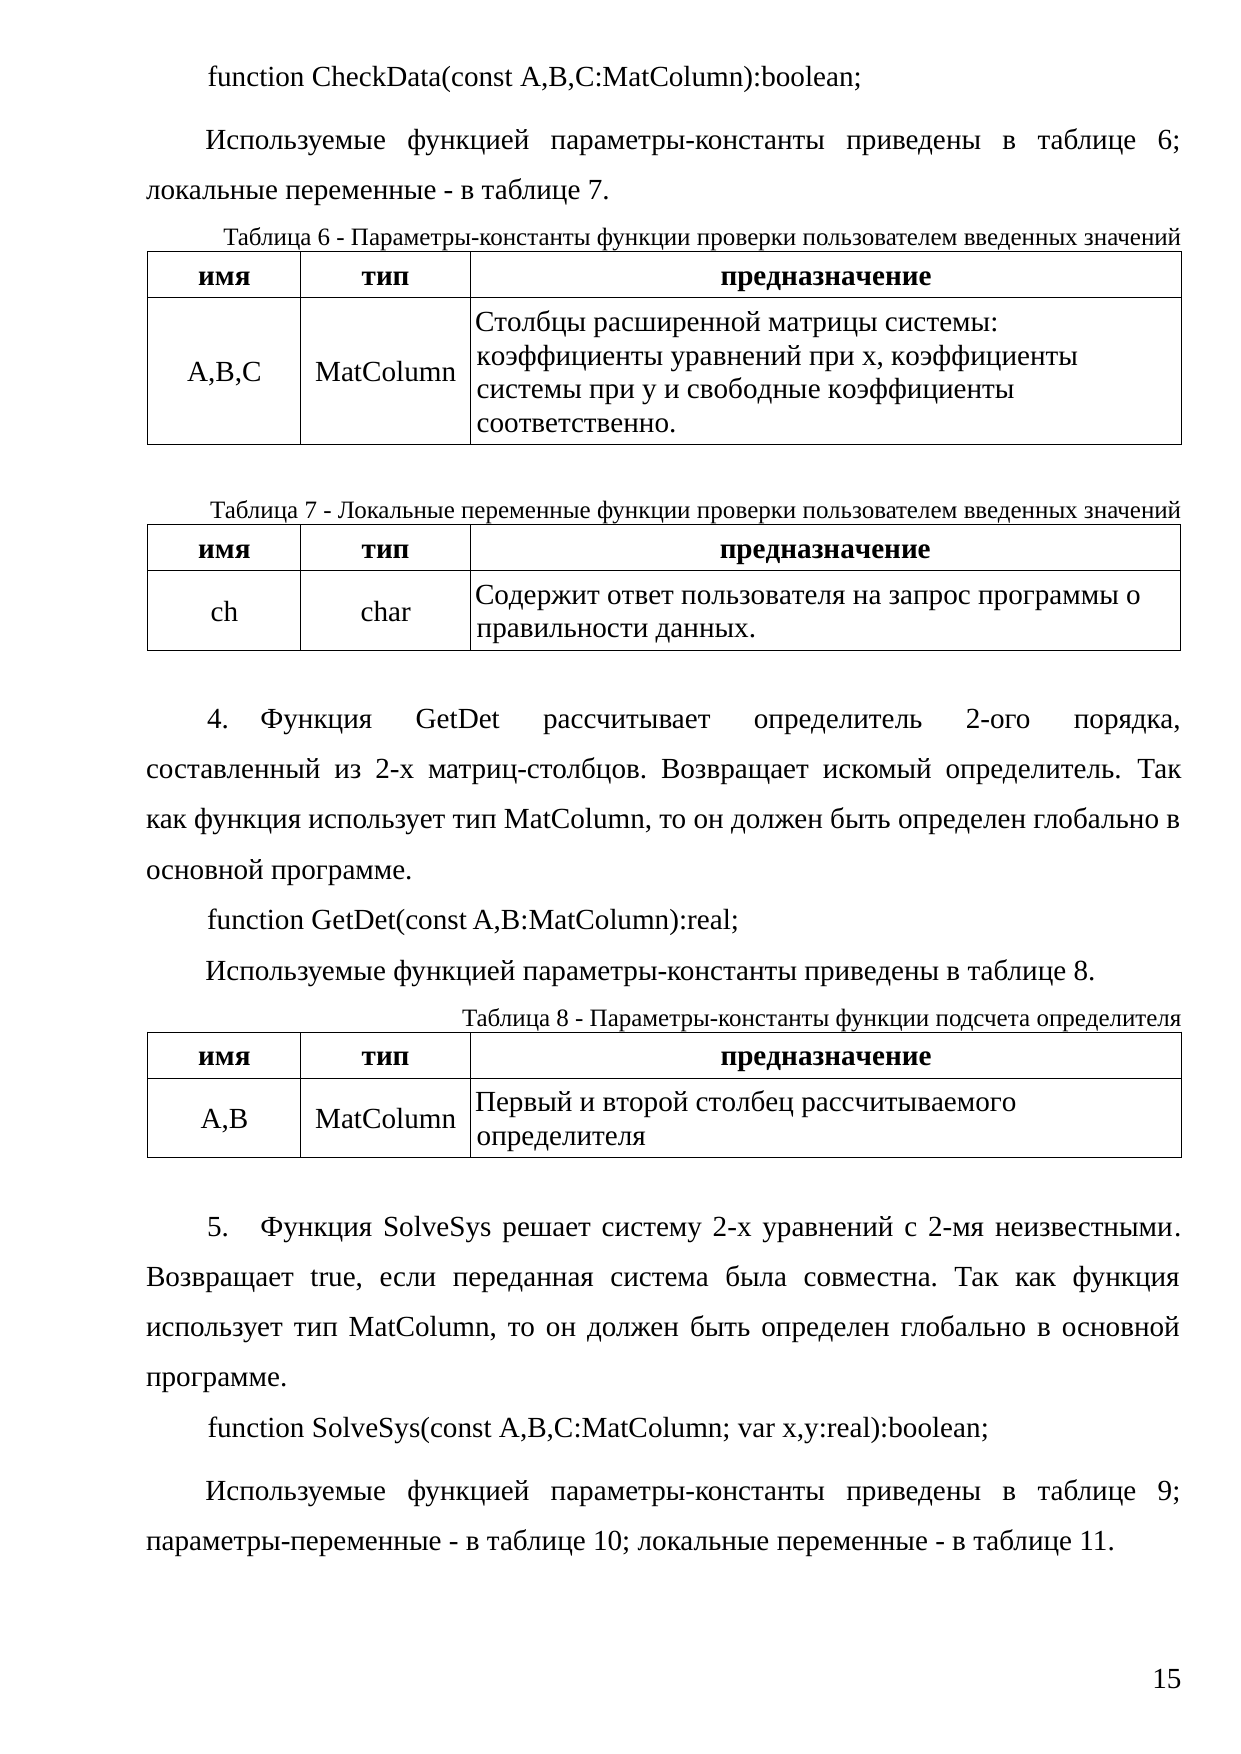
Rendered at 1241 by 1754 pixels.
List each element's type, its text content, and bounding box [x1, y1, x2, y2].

text function GetDet(const A,B:MatColumn):real; [146, 902, 1181, 936]
table_header имя [148, 525, 300, 570]
text function CheckData(const A,B,C:MatColumn):boolean; [148, 59, 1181, 93]
list Функция SolveSys решает систему 2-х уравнений с 2-мя неизвестными. Возвращает true, если переданная система была совместна. Так как функция использует тип MatColumn, то он должен быть определен глобально в основной программе. [146, 1209, 1181, 1393]
table_cell Столбцы расширенной матрицы системы: коэффициенты уравнений при х, коэффициенты системы при у и свободные коэффициенты соответственно. [471, 298, 1181, 444]
table_header предназначение [471, 252, 1181, 297]
table_header имя [148, 252, 300, 297]
list Функция GetDet рассчитывает определитель 2-ого порядка, составленный из 2-х матриц-столбцов. Возвращает искомый определитель. Так как функция использует тип MatColumn, то он должен быть определен глобально в основной программе. [146, 701, 1181, 886]
table_cell A,B [148, 1079, 300, 1157]
table_header предназначение [471, 1033, 1181, 1078]
table_cell A,B,C [148, 298, 300, 444]
table_header тип [301, 252, 470, 297]
table_header имя [148, 1033, 300, 1078]
table_cell Содержит ответ пользователя на запрос программы о правильности данных. [471, 571, 1180, 650]
text Используемые функцией параметры-константы приведены в таблице 8. [146, 953, 1181, 986]
text Таблица 7 - Локальные переменные функции проверки пользователем введенных значений [148, 495, 1181, 524]
text Используемые функцией параметры-константы приведены в таблице 9; параметры-переменные - в таблице 10; локальные переменные - в таблице 11. [146, 1473, 1181, 1557]
table_cell MatColumn [301, 1079, 470, 1157]
table_header тип [301, 1033, 470, 1078]
text function SolveSys(const A,B,C:MatColumn; var x,y:real):boolean; [148, 1410, 1181, 1443]
table_cell MatColumn [301, 298, 470, 444]
table_header тип [301, 525, 470, 570]
text Таблица 8 - Параметры-константы функции подсчета определителя [148, 1003, 1181, 1032]
table_header предназначение [471, 525, 1180, 570]
table_cell Первый и второй столбец рассчитываемого определителя [471, 1079, 1181, 1157]
text Таблица 6 - Параметры-константы функции проверки пользователем введенных значений [148, 222, 1181, 251]
text Используемые функцией параметры-константы приведены в таблице 6; локальные переменные - в таблице 7. [146, 122, 1181, 206]
table_cell ch [148, 571, 300, 650]
table_cell char [301, 571, 470, 650]
